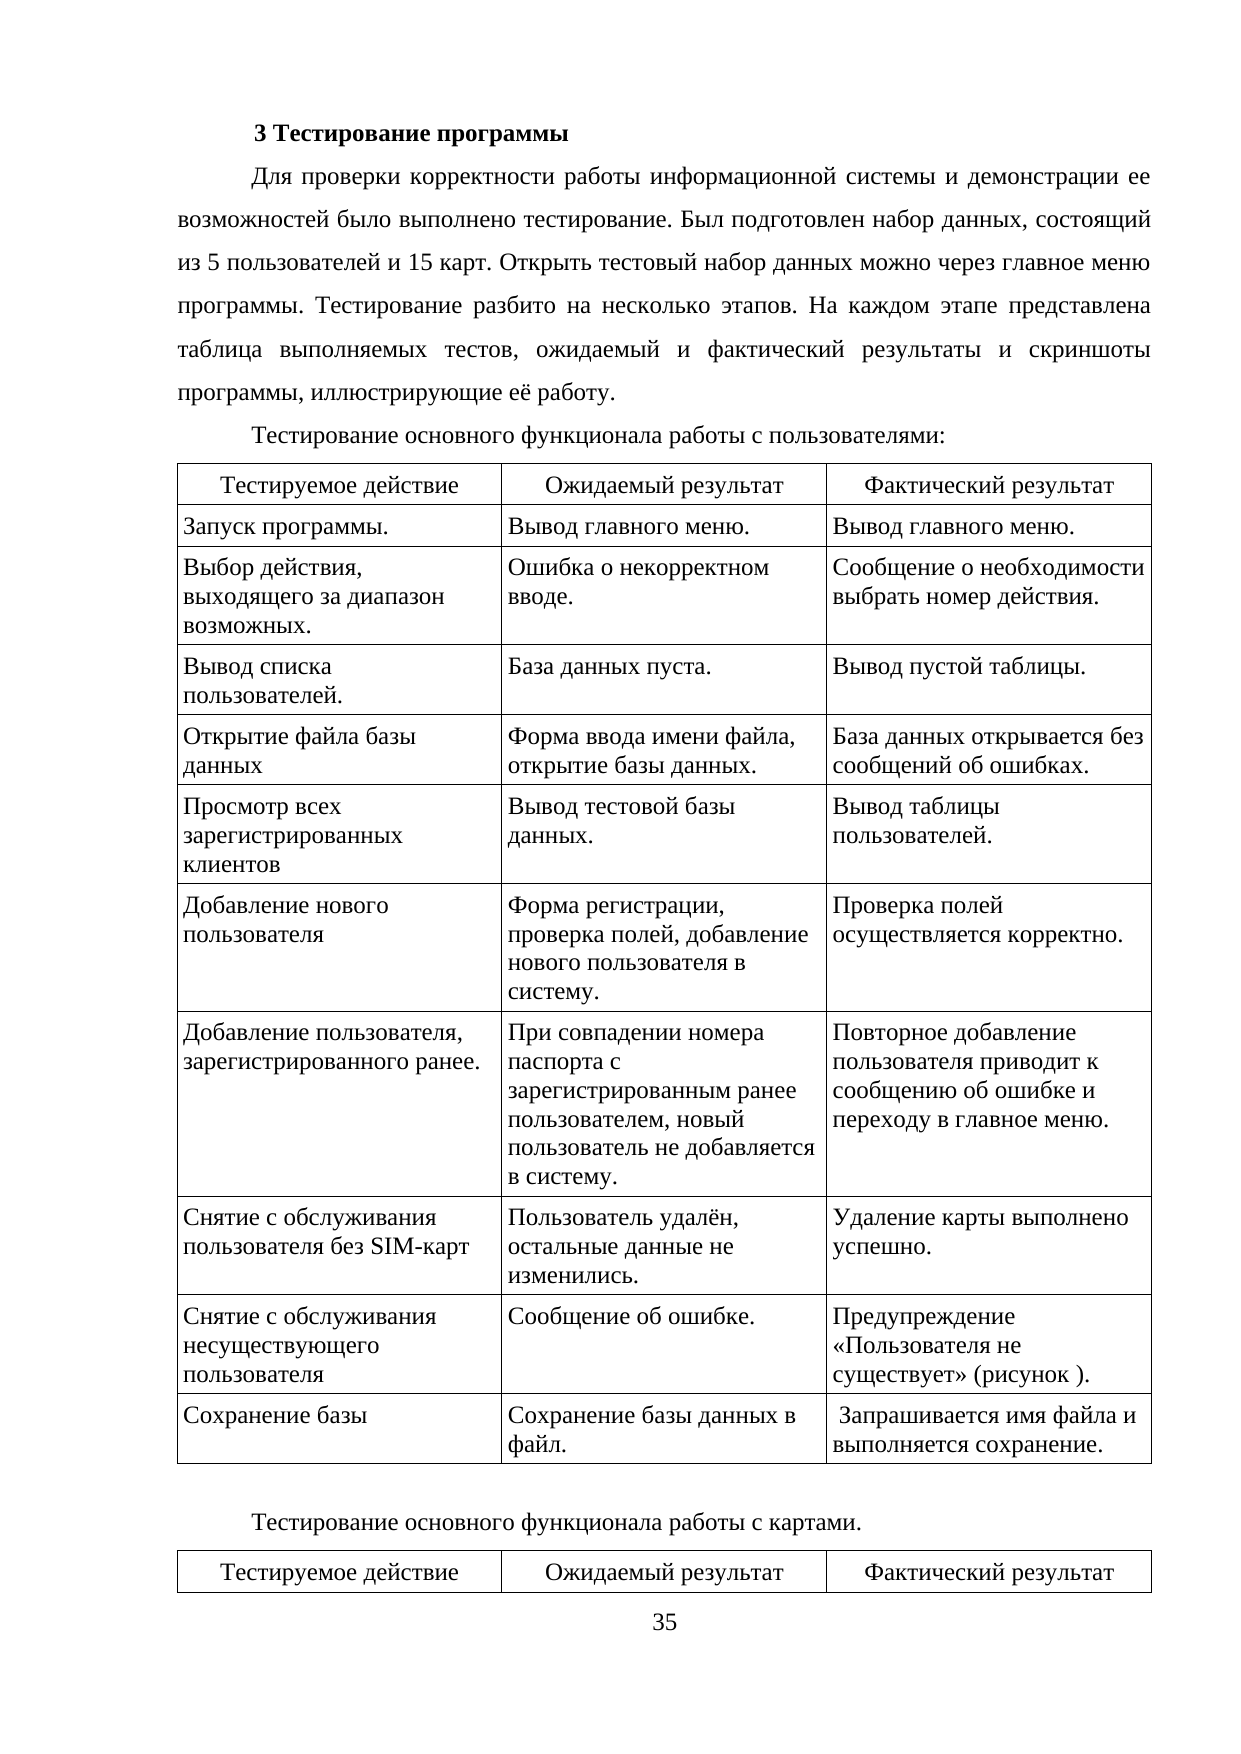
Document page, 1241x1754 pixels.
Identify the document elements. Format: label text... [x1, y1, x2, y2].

table_cell Форма ввода имени файла, открытие базы данных. [502, 715, 826, 784]
table_cell Сообщение об ошибке. [502, 1295, 826, 1393]
table_cell Повторное добавление пользователя приводит к сообщению об ошибке и переходу в главное меню. [827, 1012, 1151, 1196]
table_header Фактический результат [827, 464, 1151, 504]
table_cell База данных открывается без сообщений об ошибках. [827, 715, 1151, 784]
table_cell Открытие файла базы данных [178, 715, 501, 784]
table_cell Форма регистрации, проверка полей, добавление нового пользователя в систему. [502, 884, 826, 1011]
table_cell Вывод пустой таблицы. [827, 645, 1151, 714]
table_cell Сохранение базы [178, 1394, 501, 1463]
table_cell Вывод тестовой базы данных. [502, 785, 826, 883]
list Тестирование программы [254, 118, 1152, 147]
table_cell Вывод таблицы пользователей. [827, 785, 1151, 883]
table_cell Запуск программы. [178, 505, 501, 546]
text Тестирование основного функционала работы с картами. [177, 1507, 1152, 1536]
table_cell Ошибка о некорректном вводе. [502, 547, 826, 644]
table_cell Сохранение базы данных в файл. [502, 1394, 826, 1463]
table_header Тестируемое действие [178, 1551, 501, 1592]
table_cell Вывод списка пользователей. [178, 645, 501, 714]
table_cell Вывод главного меню. [827, 505, 1151, 546]
table_cell Проверка полей осуществляется корректно. [827, 884, 1151, 1011]
table_cell Просмотр всех зарегистрированных клиентов [178, 785, 501, 883]
table_header Фактический результат [827, 1551, 1151, 1592]
table_cell При совпадении номера паспорта с зарегистрированным ранее пользователем, новый пользователь не добавляется в систему. [502, 1012, 826, 1196]
table_header Ожидаемый результат [502, 1551, 826, 1592]
table_cell Добавление пользователя, зарегистрированного ранее. [178, 1012, 501, 1196]
table_cell База данных пуста. [502, 645, 826, 714]
text Для проверки корректности работы информационной системы и демонстрации ее возможностей было выполнено тестирование. Был подготовлен набор данных, состоящий из 5 пользователей и 15 карт. Открыть тестовый набор данных можно через главное меню программы. Тестирование разбито на несколько этапов. На каждом этапе представлена таблица выполняемых тестов, ожидаемый и фактический результаты и скриншоты программы, иллюстрирующие её работу. [177, 161, 1152, 406]
table_cell Предупреждение «Пользователя не существует» (рисунок ). [827, 1295, 1151, 1393]
table_cell Снятие с обслуживания пользователя без SIM-карт [178, 1197, 501, 1294]
table_cell Снятие с обслуживания несуществующего пользователя [178, 1295, 501, 1393]
table_cell Выбор действия, выходящего за диапазон возможных. [178, 547, 501, 644]
table_cell Добавление нового пользователя [178, 884, 501, 1011]
table_header Тестируемое действие [178, 464, 501, 504]
table_cell Вывод главного меню. [502, 505, 826, 546]
table_cell Запрашивается имя файла и выполняется сохранение. [827, 1394, 1151, 1463]
table_cell Пользователь удалён, остальные данные не изменились. [502, 1197, 826, 1294]
table_cell Удаление карты выполнено успешно. [827, 1197, 1151, 1294]
text Тестирование основного функционала работы с пользователями: [177, 420, 1152, 449]
table_cell Сообщение о необходимости выбрать номер действия. [827, 547, 1151, 644]
table_header Ожидаемый результат [502, 464, 826, 504]
